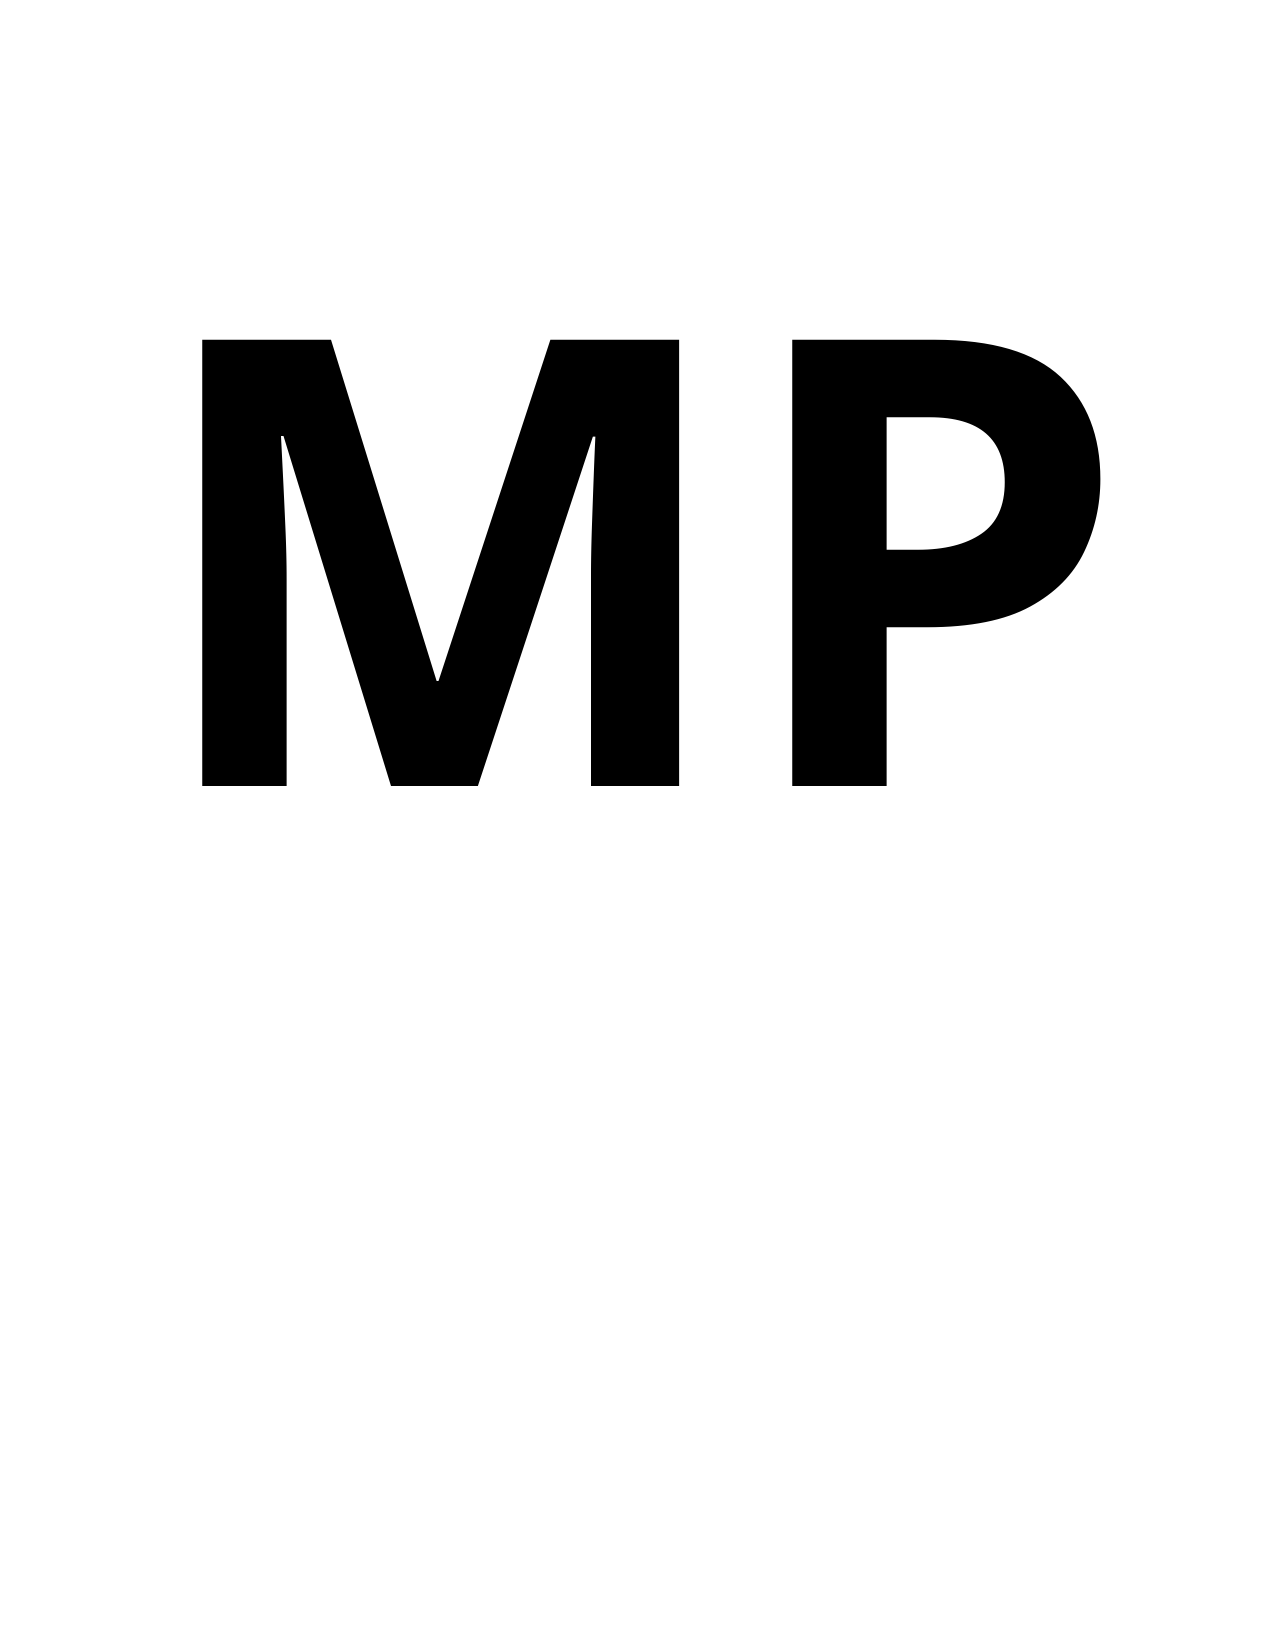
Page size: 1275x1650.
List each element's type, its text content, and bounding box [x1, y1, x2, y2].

text MP [118, 118, 1157, 969]
